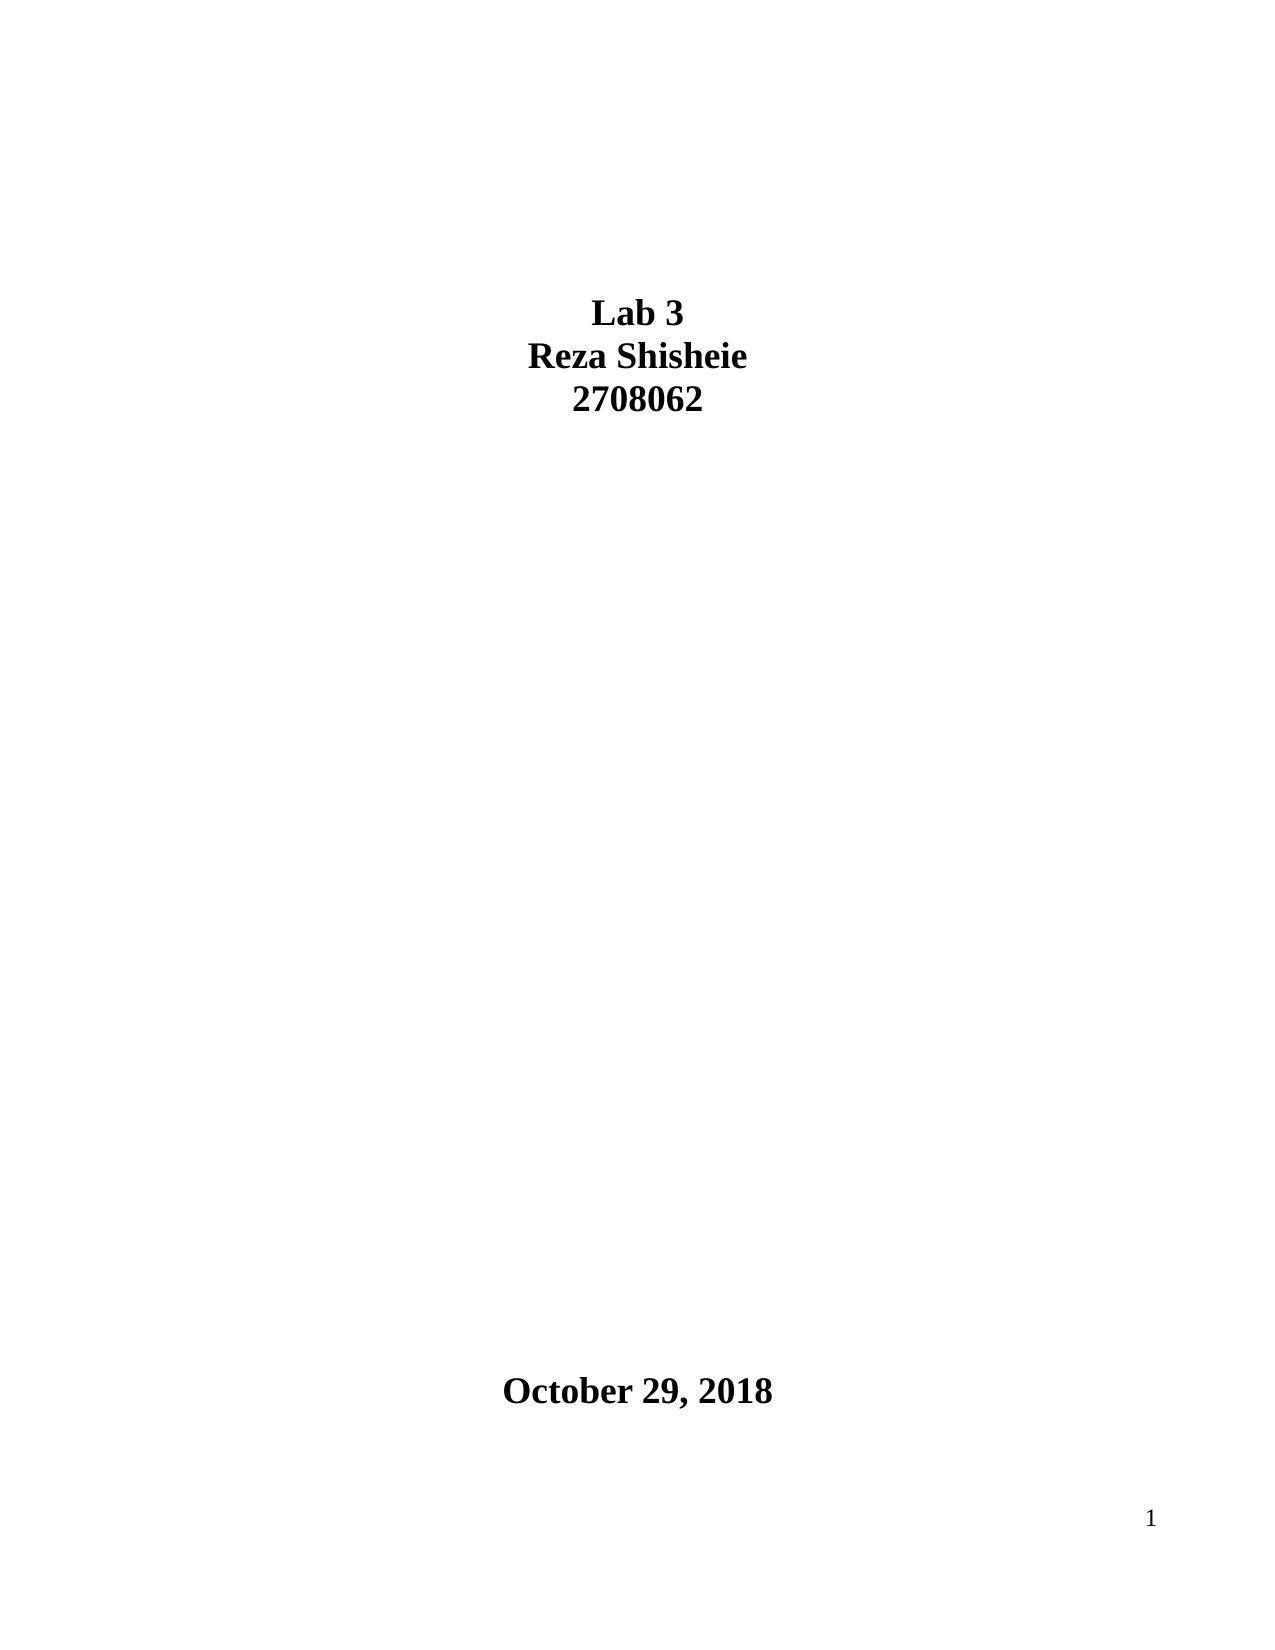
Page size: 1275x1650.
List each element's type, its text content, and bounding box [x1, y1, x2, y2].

text October 29, 2018 [118, 1369, 1157, 1412]
text 2708062 [118, 377, 1157, 420]
text Reza Shisheie [118, 334, 1157, 377]
text Lab 3 [118, 291, 1157, 334]
